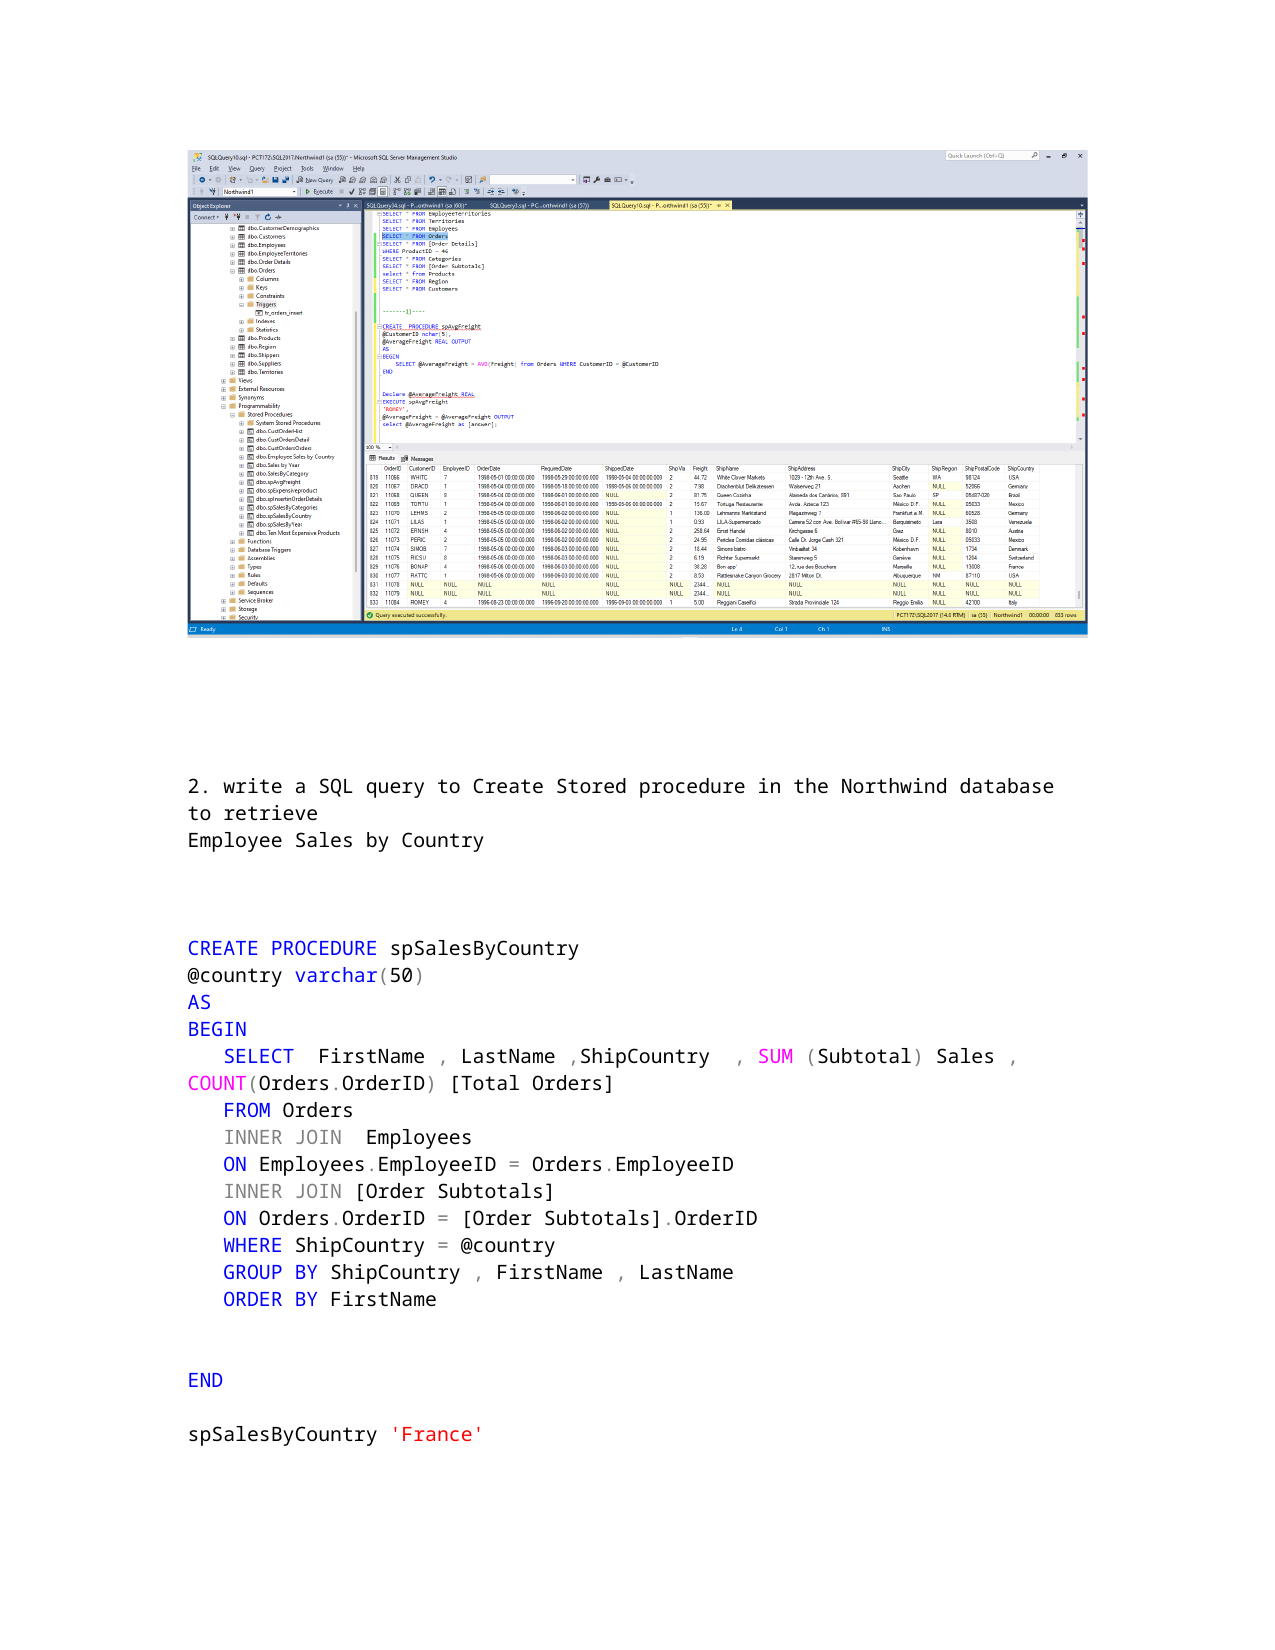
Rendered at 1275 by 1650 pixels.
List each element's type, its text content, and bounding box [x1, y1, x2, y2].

text END [187, 1366, 1087, 1393]
text WHERE ShipCountry = @country [187, 1231, 1087, 1258]
text AS [187, 988, 1087, 1015]
text ON Orders.OrderID = [Order Subtotals].OrderID [187, 1204, 1087, 1231]
text FROM Orders [187, 1096, 1087, 1123]
text ON Employees.EmployeeID = Orders.EmployeeID [187, 1150, 1087, 1177]
text INNER JOIN Employees [187, 1123, 1087, 1150]
text SELECT FirstName , LastName ,ShipCountry , SUM (Subtotal) Sales , COUNT(Orders.OrderID) [Total Orders] [187, 1042, 1087, 1096]
text spSalesByCountry 'France' [187, 1420, 1087, 1447]
text ORDER BY FirstName [187, 1285, 1087, 1312]
text GROUP BY ShipCountry , FirstName , LastName [187, 1258, 1087, 1285]
text 2. write a SQL query to Create Stored procedure in the Northwind database to retrieve [187, 772, 1087, 826]
text CREATE PROCEDURE spSalesByCountry [187, 934, 1087, 961]
text @country varchar(50) [187, 961, 1087, 988]
text BEGIN [187, 1015, 1087, 1042]
text Employee Sales by Country [187, 826, 1087, 853]
text INNER JOIN [Order Subtotals] [187, 1177, 1087, 1204]
picture [187, 150, 1088, 638]
